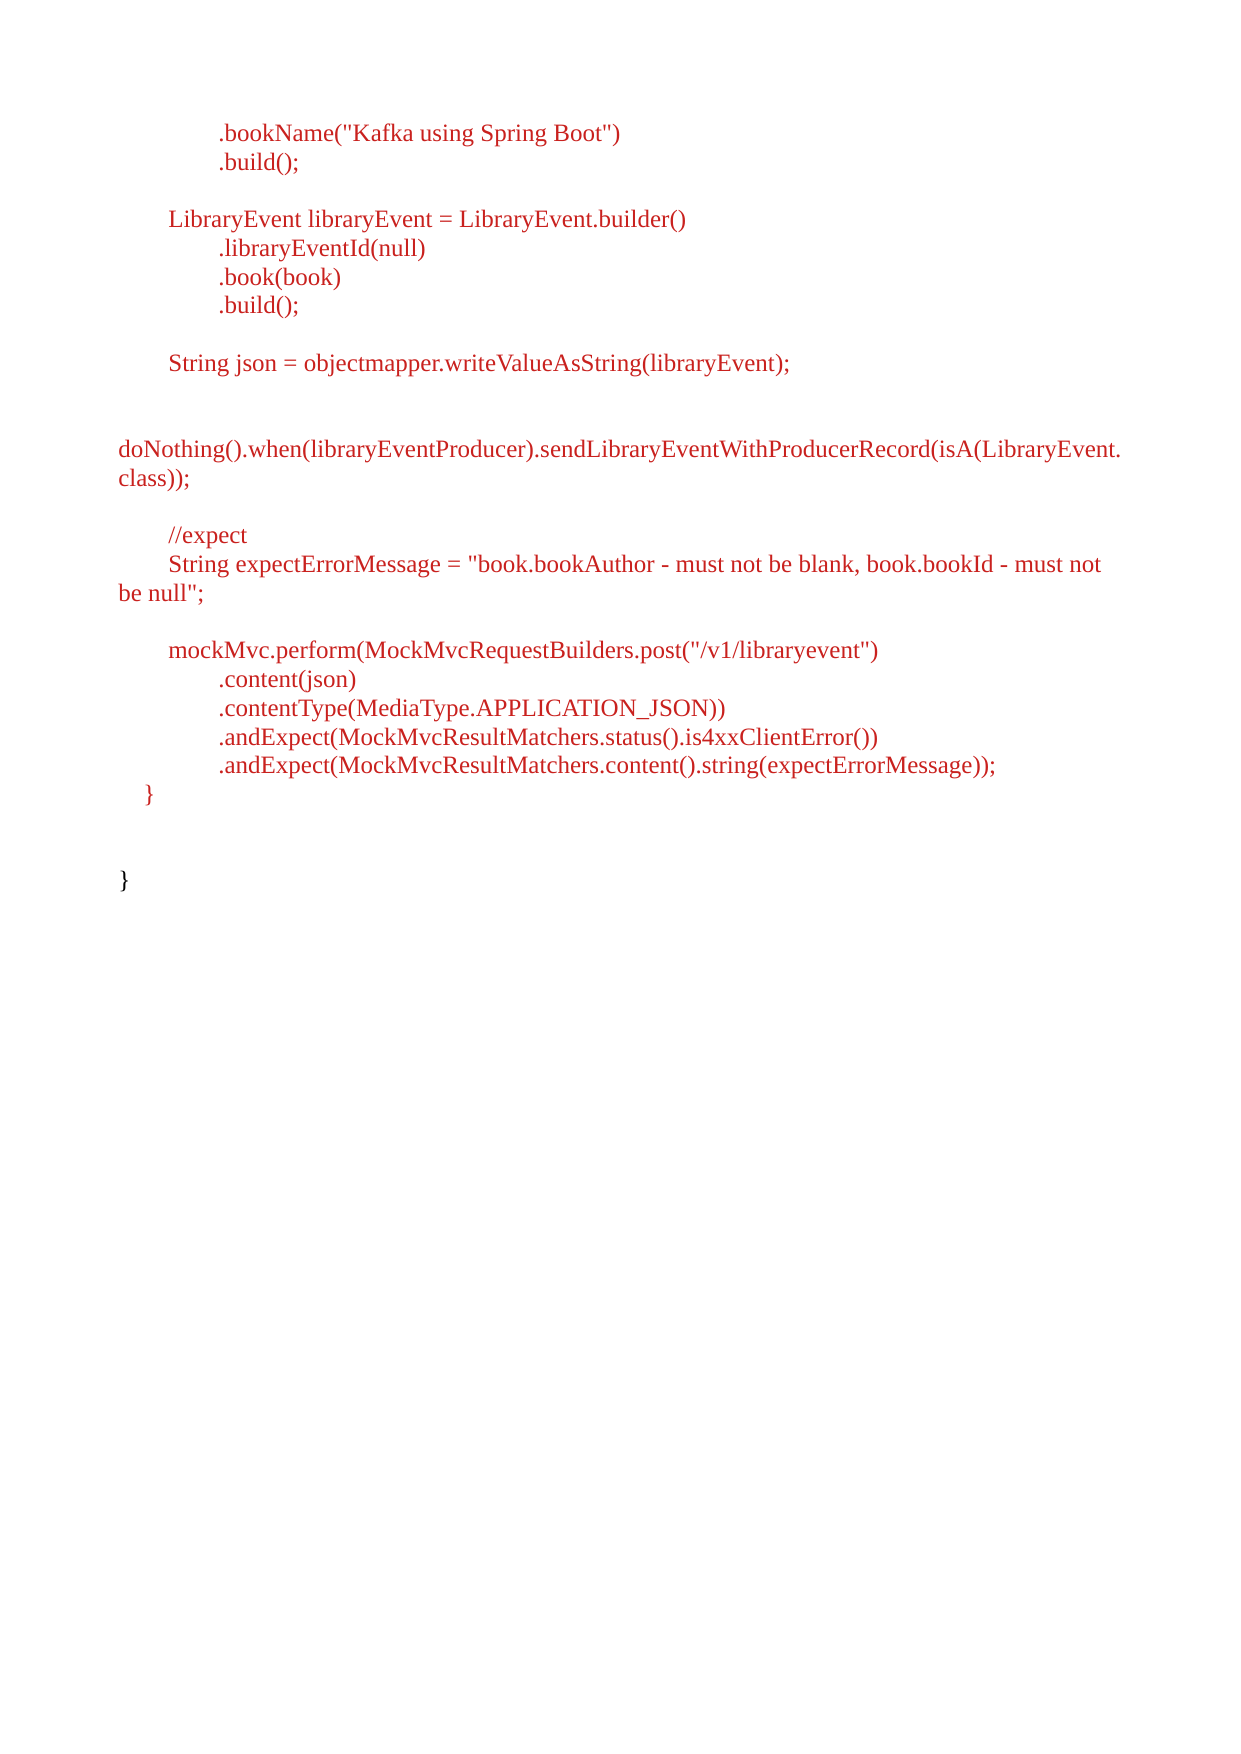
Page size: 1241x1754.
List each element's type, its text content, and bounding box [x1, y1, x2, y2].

text .bookName("Kafka using Spring Boot") .build(); LibraryEvent libraryEvent = LibraryEvent.builder() .libraryEventId(null) .book(book) .build(); String json = objectmapper.writeValueAsString(libraryEvent); doNothing().when(libraryEventProducer).sendLibraryEventWithProducerRecord(isA(LibraryEvent.class)); //expect String expectErrorMessage = "book.bookAuthor - must not be blank, book.bookId - must not be null"; mockMvc.perform(MockMvcRequestBuilders.post("/v1/libraryevent") .content(json) .contentType(MediaType.APPLICATION_JSON)) .andExpect(MockMvcResultMatchers.status().is4xxClientError()) .andExpect(MockMvcResultMatchers.content().string(expectErrorMessage)); } } [118, 118, 1122, 923]
